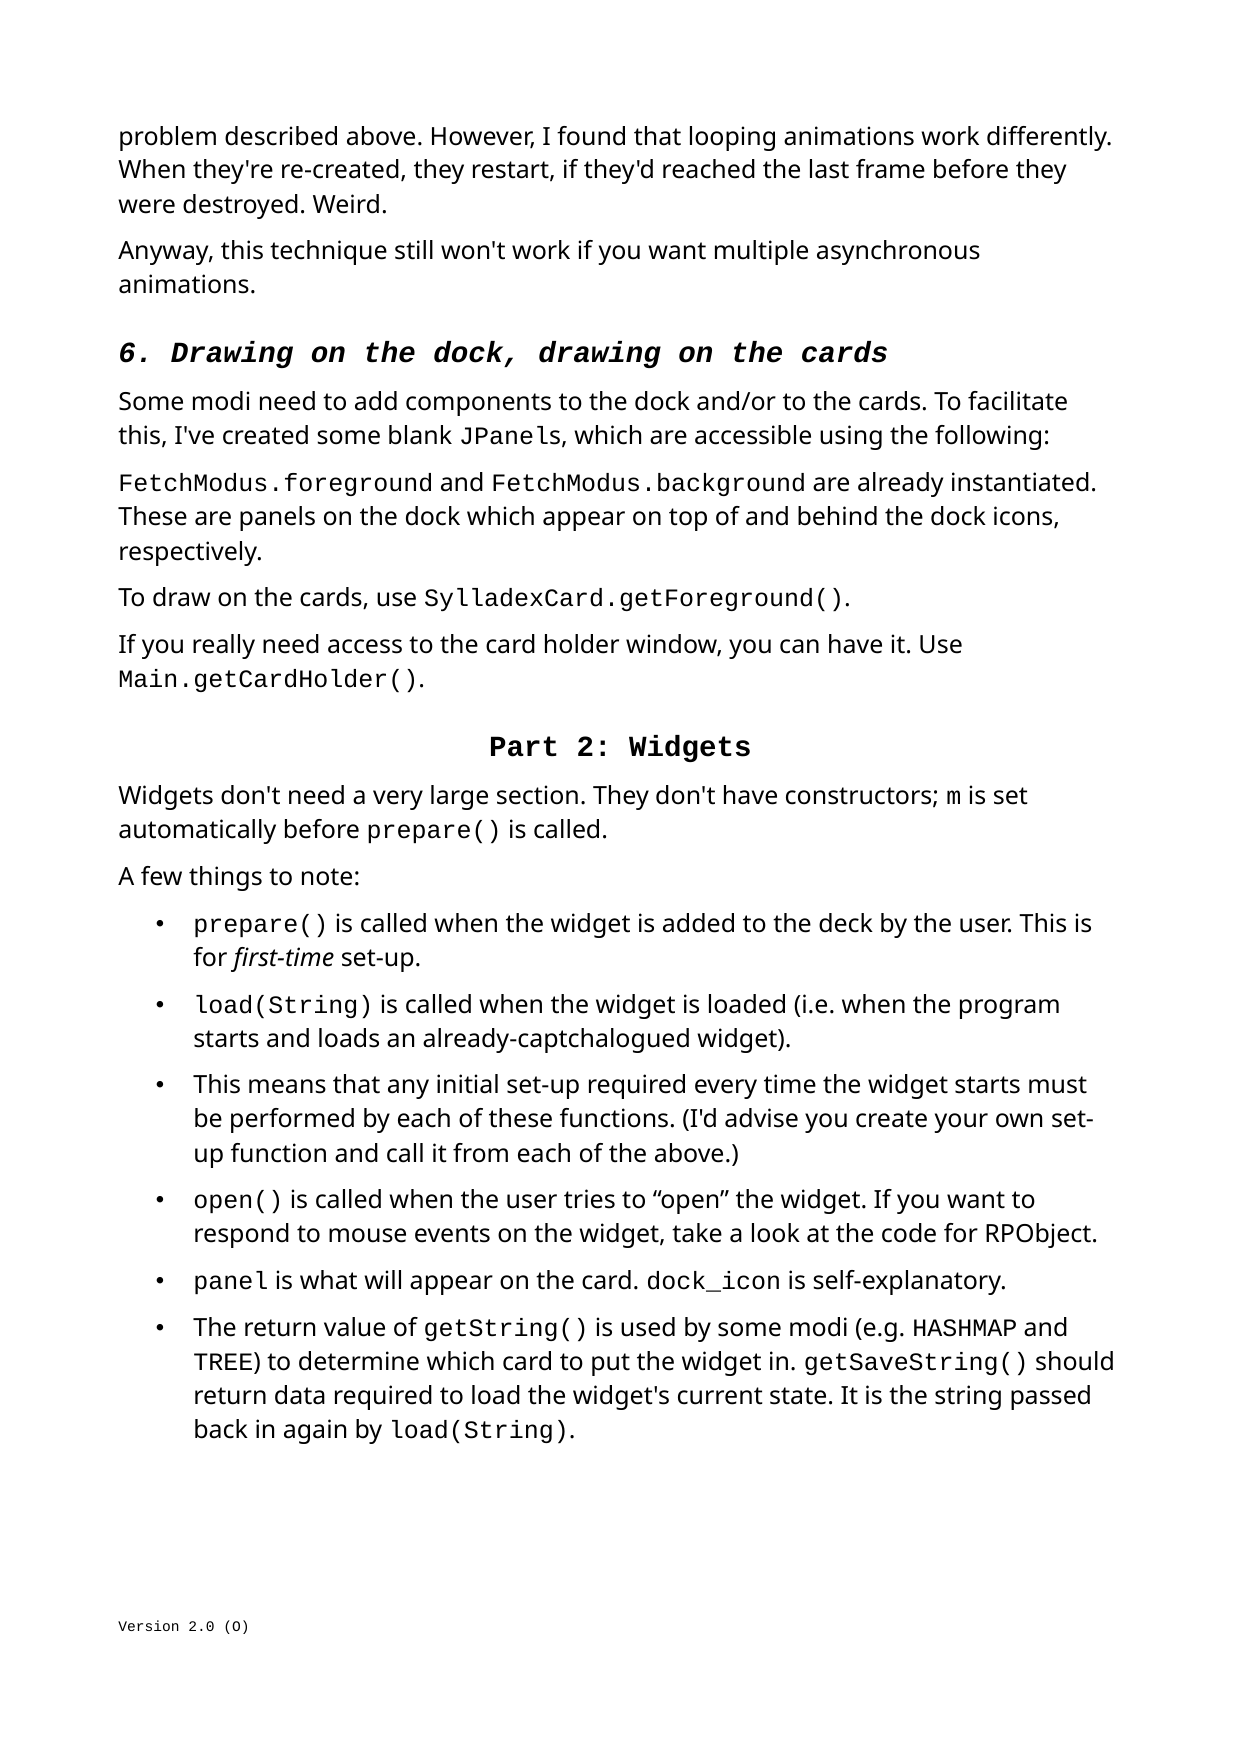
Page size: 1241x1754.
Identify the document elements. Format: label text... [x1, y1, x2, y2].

list The return value of getString() is used by some modi (e.g. HASHMAP and TREE) to determine which card to put the widget in. getSaveString() should return data required to load the widget's current state. It is the string passed back in again by load(String). [156, 1309, 1122, 1446]
subtitle Part 2: Widgets [118, 732, 1122, 765]
subtitle 6. Drawing on the dock, drawing on the cards [118, 338, 1122, 371]
text FetchModus.foreground and FetchModus.background are already instantiated. These are panels on the dock which appear on top of and behind the dock icons, respectively. [118, 465, 1122, 567]
text Anyway, this technique still won't work if you want multiple asynchronous animations. [118, 233, 1122, 301]
list open() is called when the user tries to “open” the widget. If you want to respond to mouse events on the widget, take a look at the code for RPObject. [156, 1182, 1122, 1250]
text A few things to note: [118, 859, 1122, 893]
list load(String) is called when the widget is loaded (i.e. when the program starts and loads an already-captchalogued widget). [156, 986, 1122, 1054]
text Some modi need to add components to the dock and/or to the cards. To facilitate this, I've created some blank JPanels, which are accessible using the following: [118, 384, 1122, 452]
text If you really need access to the card holder window, you can have it. Use Main.getCardHolder(). [118, 626, 1122, 695]
text Widgets don't need a very large section. They don't have constructors; m is set automatically before prepare() is called. [118, 778, 1122, 846]
list This means that any initial set-up required every time the widget starts must be performed by each of these functions. (I'd advise you create your own set-up function and call it from each of the above.) [156, 1067, 1122, 1169]
text problem described above. However, I found that looping animations work differently. When they're re-created, they restart, if they'd reached the last frame before they were destroyed. Weird. [118, 118, 1122, 220]
list prepare() is called when the widget is added to the deck by the user. This is for first-time set-up. [156, 905, 1122, 974]
text To draw on the cards, use SylladexCard.getForeground(). [118, 580, 1122, 614]
list panel is what will appear on the card. dock_icon is self-explanatory. [156, 1263, 1122, 1297]
